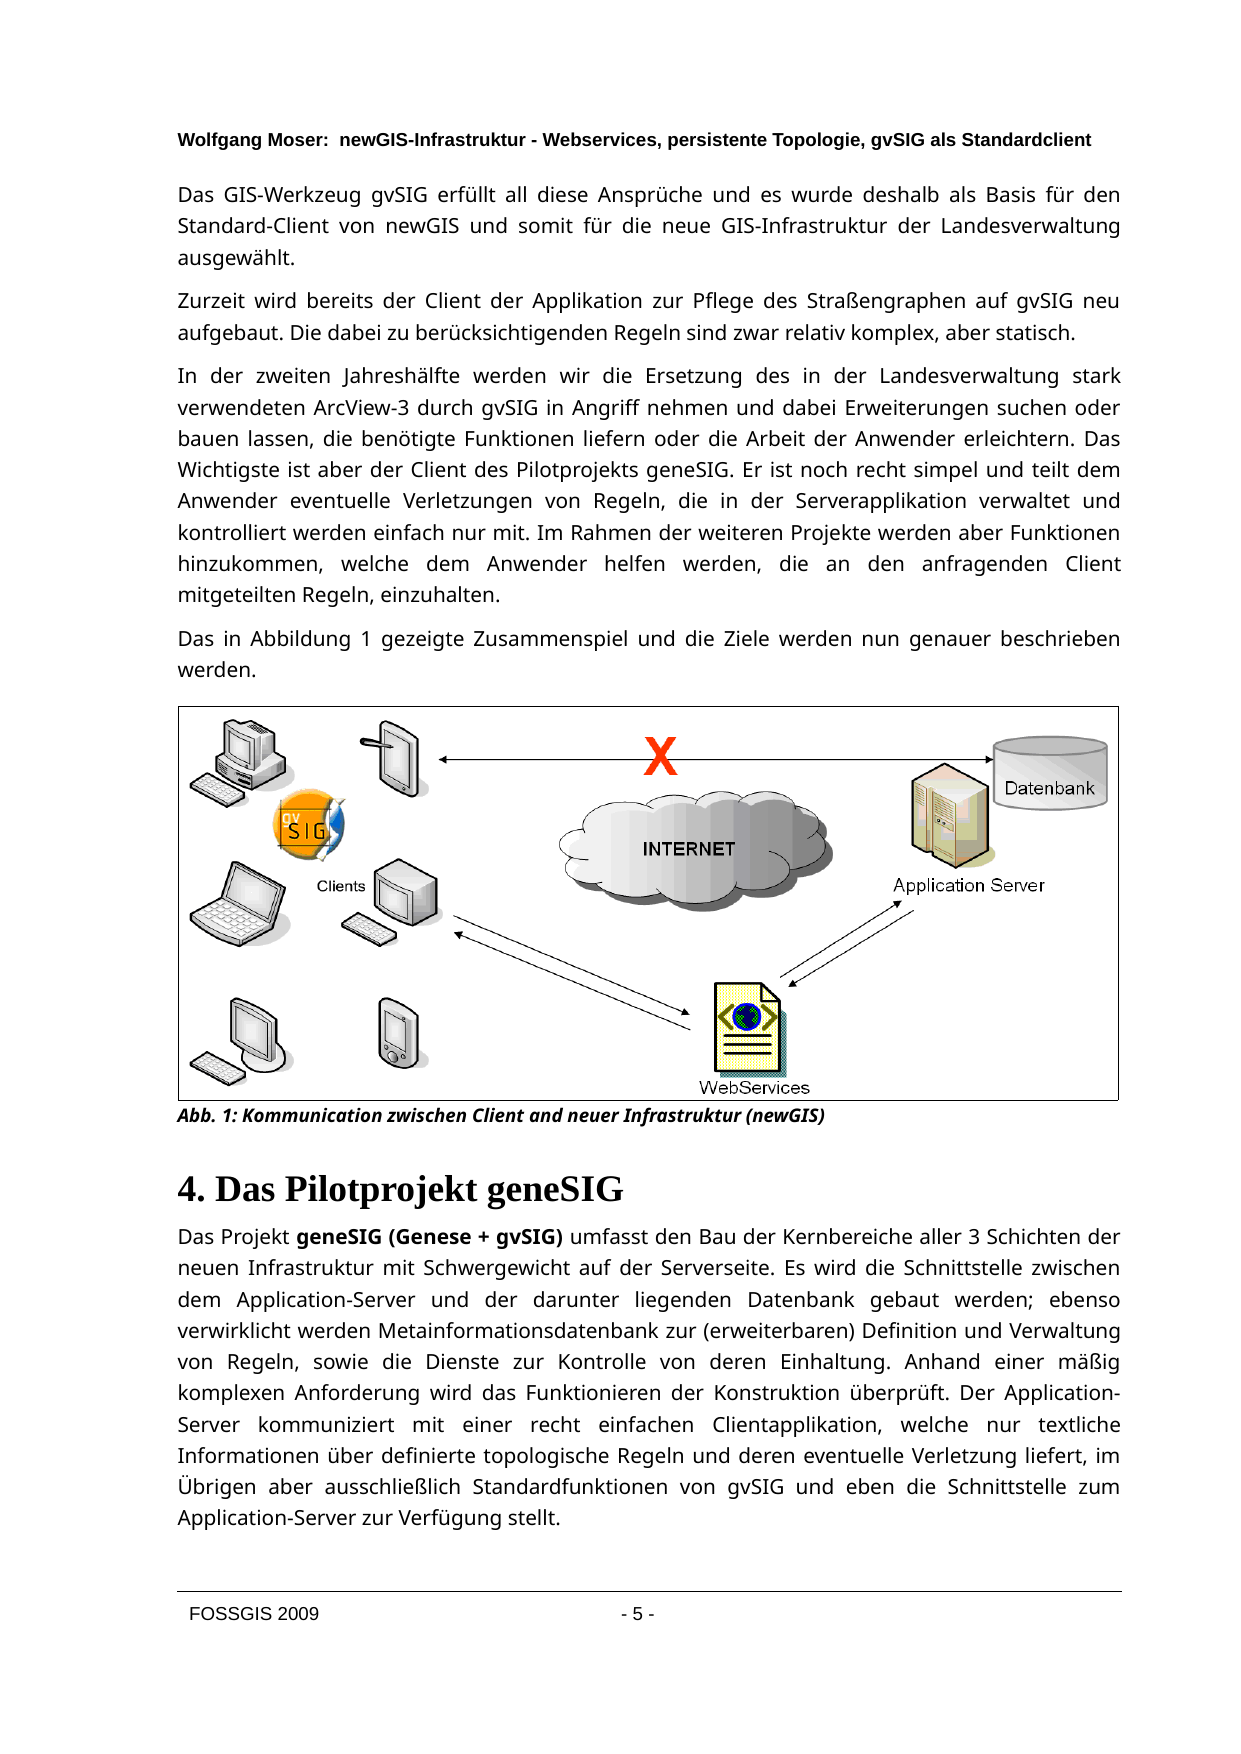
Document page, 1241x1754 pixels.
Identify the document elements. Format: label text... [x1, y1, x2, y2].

subtitle 4. Das Pilotprojekt geneSIG [177, 1168, 1122, 1210]
text Das in Abbildung 1 gezeigte Zusammenspiel und die Ziele werden nun genauer beschrieben werden. [177, 624, 1122, 684]
text Das Projekt geneSIG (Genese + gvSIG) umfasst den Bau der Kernbereiche aller 3 Schichten der neuen Infrastruktur mit Schwergewicht auf der Serverseite. Es wird die Schnittstelle zwischen dem Application-Server und der darunter liegenden Datenbank gebaut werden; ebenso verwirklicht werden Metainformationsdatenbank zur (erweiterbaren) Definition und Verwaltung von Regeln, sowie die Dienste zur Kontrolle von deren Einhaltung. Anhand einer mäßig komplexen Anforderung wird das Funktionieren der Konstruktion überprüft. Der Application-Server kommuniziert mit einer recht einfachen Clientapplikation, welche nur textliche Informationen über definierte topologische Regeln und deren eventuelle Verletzung liefert, im Übrigen aber ausschließlich Standardfunktionen von gvSIG und eben die Schnittstelle zum Application-Server zur Verfügung stellt. [177, 1222, 1122, 1532]
picture [181, 708, 1115, 1098]
text In der zweiten Jahreshälfte werden wir die Ersetzung des in der Landesverwaltung stark verwendeten ArcView-3 durch gvSIG in Angriff nehmen und dabei Erweiterungen suchen oder bauen lassen, die benötigte Funktionen liefern oder die Arbeit der Anwender erleichtern. Das Wichtigste ist aber der Client des Pilotprojekts geneSIG. Er ist noch recht simpel und teilt dem Anwender eventuelle Verletzungen von Regeln, die in der Serverapplikation verwaltet und kontrolliert werden einfach nur mit. Im Rahmen der weiteren Projekte werden aber Funktionen hinzukommen, welche dem Anwender helfen werden, die an den anfragenden Client mitgeteilten Regeln, einzuhalten. [177, 362, 1122, 609]
text Abb. 1: Kommunication zwischen Client and neuer Infrastruktur (newGIS) [177, 699, 1122, 1128]
text Zurzeit wird bereits der Client der Applikation zur Pflege des Straßengraphen auf gvSIG neu aufgebaut. Die dabei zu berücksichtigenden Regeln sind zwar relativ komplex, aber statisch. [177, 287, 1122, 346]
text Das GIS-Werkzeug gvSIG erfüllt all diese Ansprüche und es wurde deshalb als Basis für den Standard-Client von newGIS und somit für die neue GIS-Infrastruktur der Landesverwaltung ausgewählt. [177, 180, 1122, 271]
